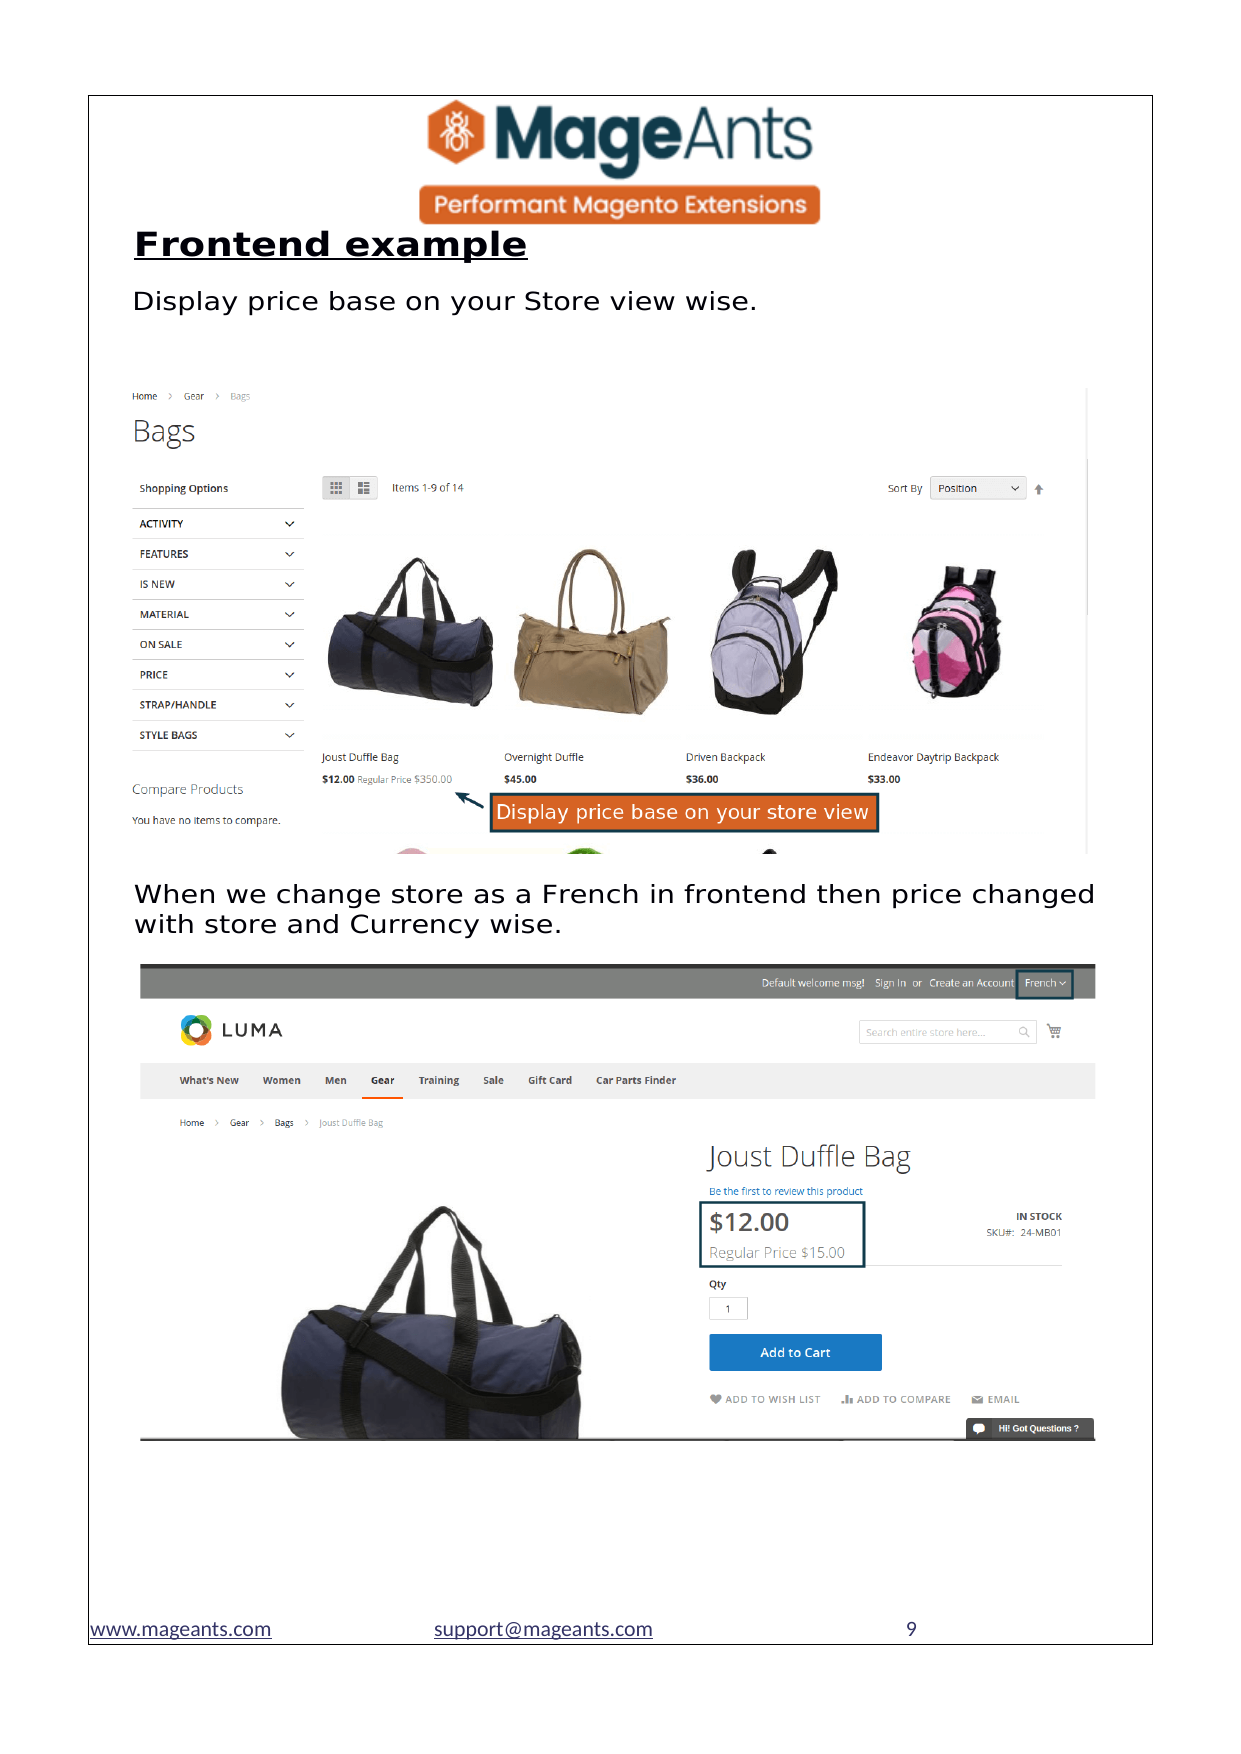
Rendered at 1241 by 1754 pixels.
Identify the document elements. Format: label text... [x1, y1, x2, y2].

picture [92, 388, 1088, 854]
text Frontend example [134, 225, 1150, 264]
text Display price base on your Store view wise. [90, 287, 1150, 316]
picture [140, 964, 1096, 1441]
text When we change store as a French in frontend then price changed with store and Currency wise. [134, 881, 1150, 939]
picture [415, 97, 825, 226]
